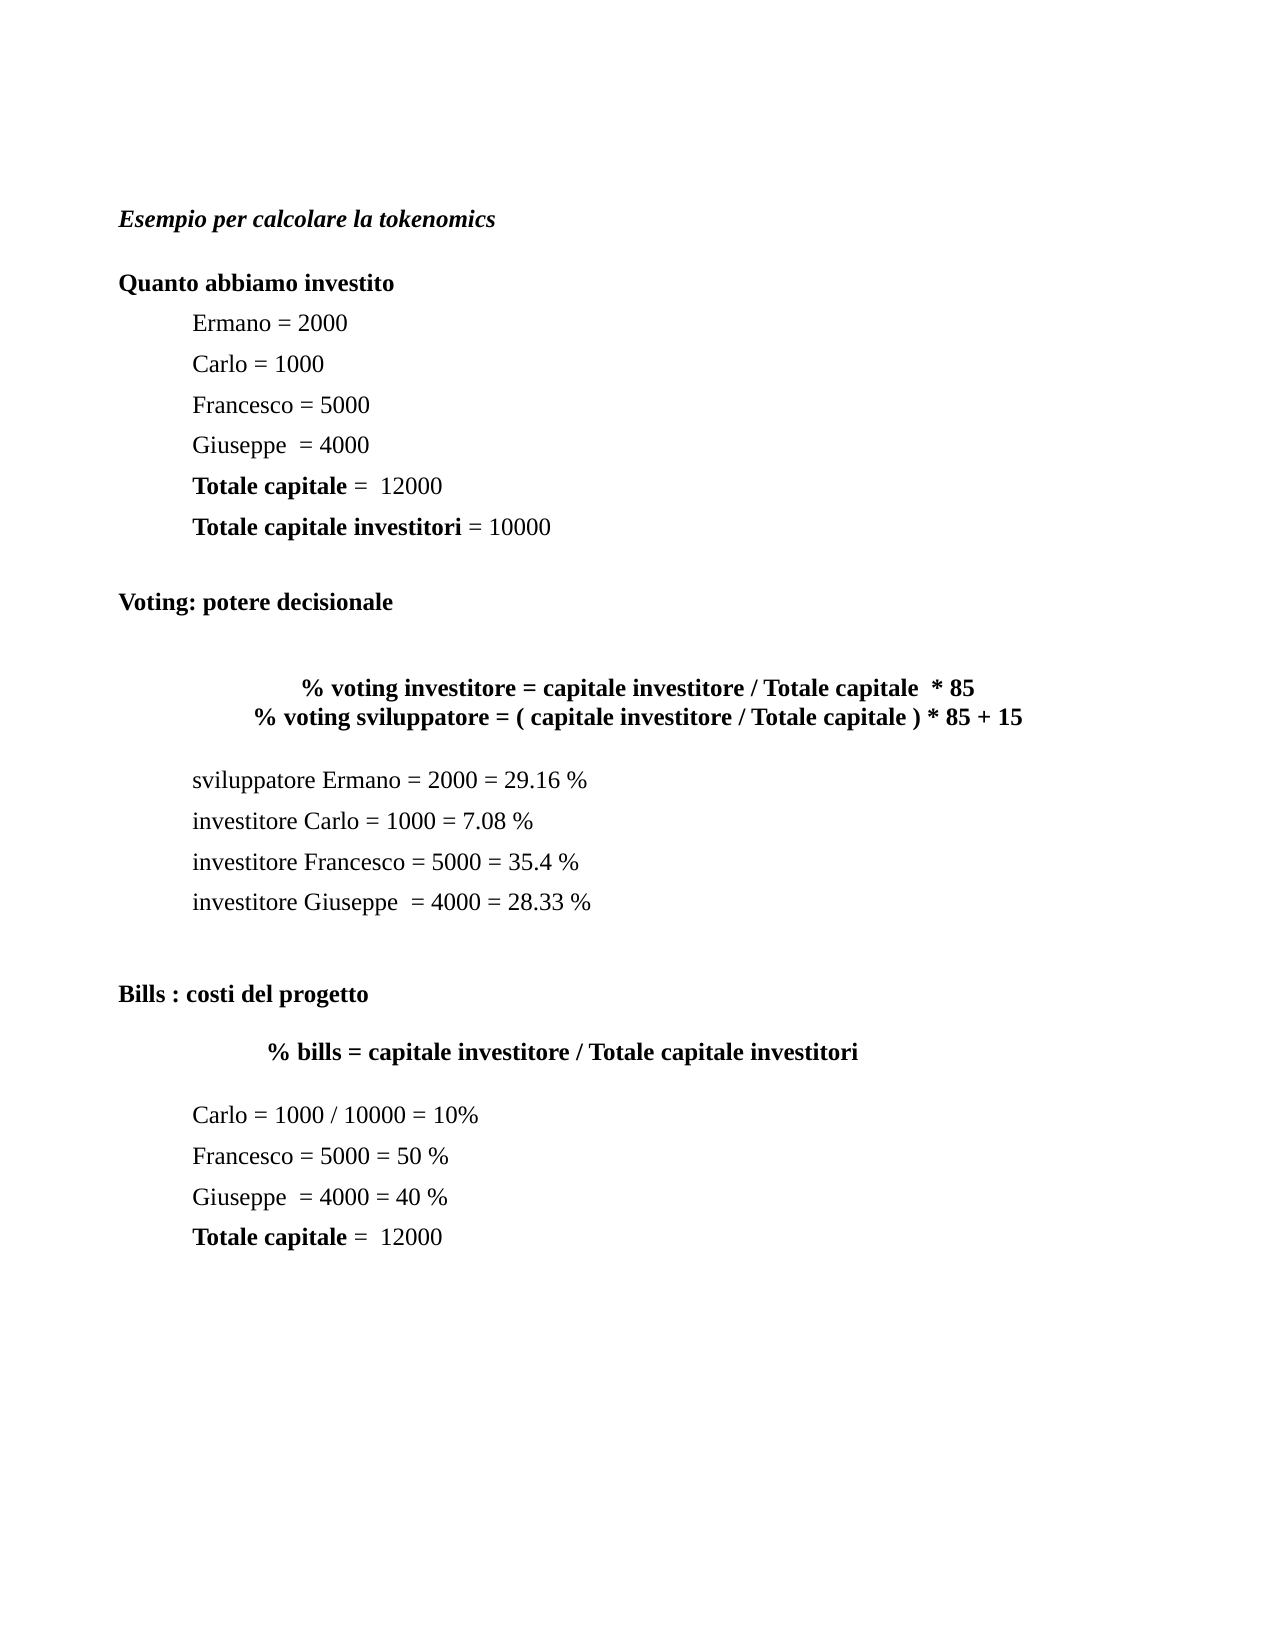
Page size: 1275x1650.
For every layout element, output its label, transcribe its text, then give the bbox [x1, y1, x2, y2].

text Quanto abbiamo investito [118, 268, 1157, 297]
text Totale capitale investitori = 10000 [192, 512, 1157, 540]
text Bills : costi del progetto [118, 979, 1157, 1008]
text % voting investitore = capitale investitore / Totale capitale * 85 [118, 673, 1157, 702]
text Esempio per calcolare la tokenomics [118, 204, 1157, 233]
text Francesco = 5000 = 50 % [192, 1141, 1157, 1170]
text % voting sviluppatore = ( capitale investitore / Totale capitale ) * 85 + 15 [118, 702, 1157, 731]
text % bills = capitale investitore / Totale capitale investitori [118, 1037, 1157, 1066]
text Ermano = 2000 [192, 308, 1157, 337]
text investitore Carlo = 1000 = 7.08 % [192, 806, 1157, 835]
text Giuseppe = 4000 [192, 430, 1157, 459]
text Totale capitale = 12000 [192, 1222, 1157, 1251]
text Giuseppe = 4000 = 40 % [192, 1182, 1157, 1210]
text Voting: potere decisionale [118, 587, 1157, 616]
text Carlo = 1000 / 10000 = 10% [192, 1100, 1157, 1129]
text Carlo = 1000 [192, 349, 1157, 378]
text investitore Francesco = 5000 = 35.4 % [192, 847, 1157, 875]
text Totale capitale = 12000 [192, 471, 1157, 500]
text sviluppatore Ermano = 2000 = 29.16 % [192, 765, 1157, 794]
text Francesco = 5000 [192, 390, 1157, 418]
text investitore Giuseppe = 4000 = 28.33 % [192, 887, 1157, 916]
